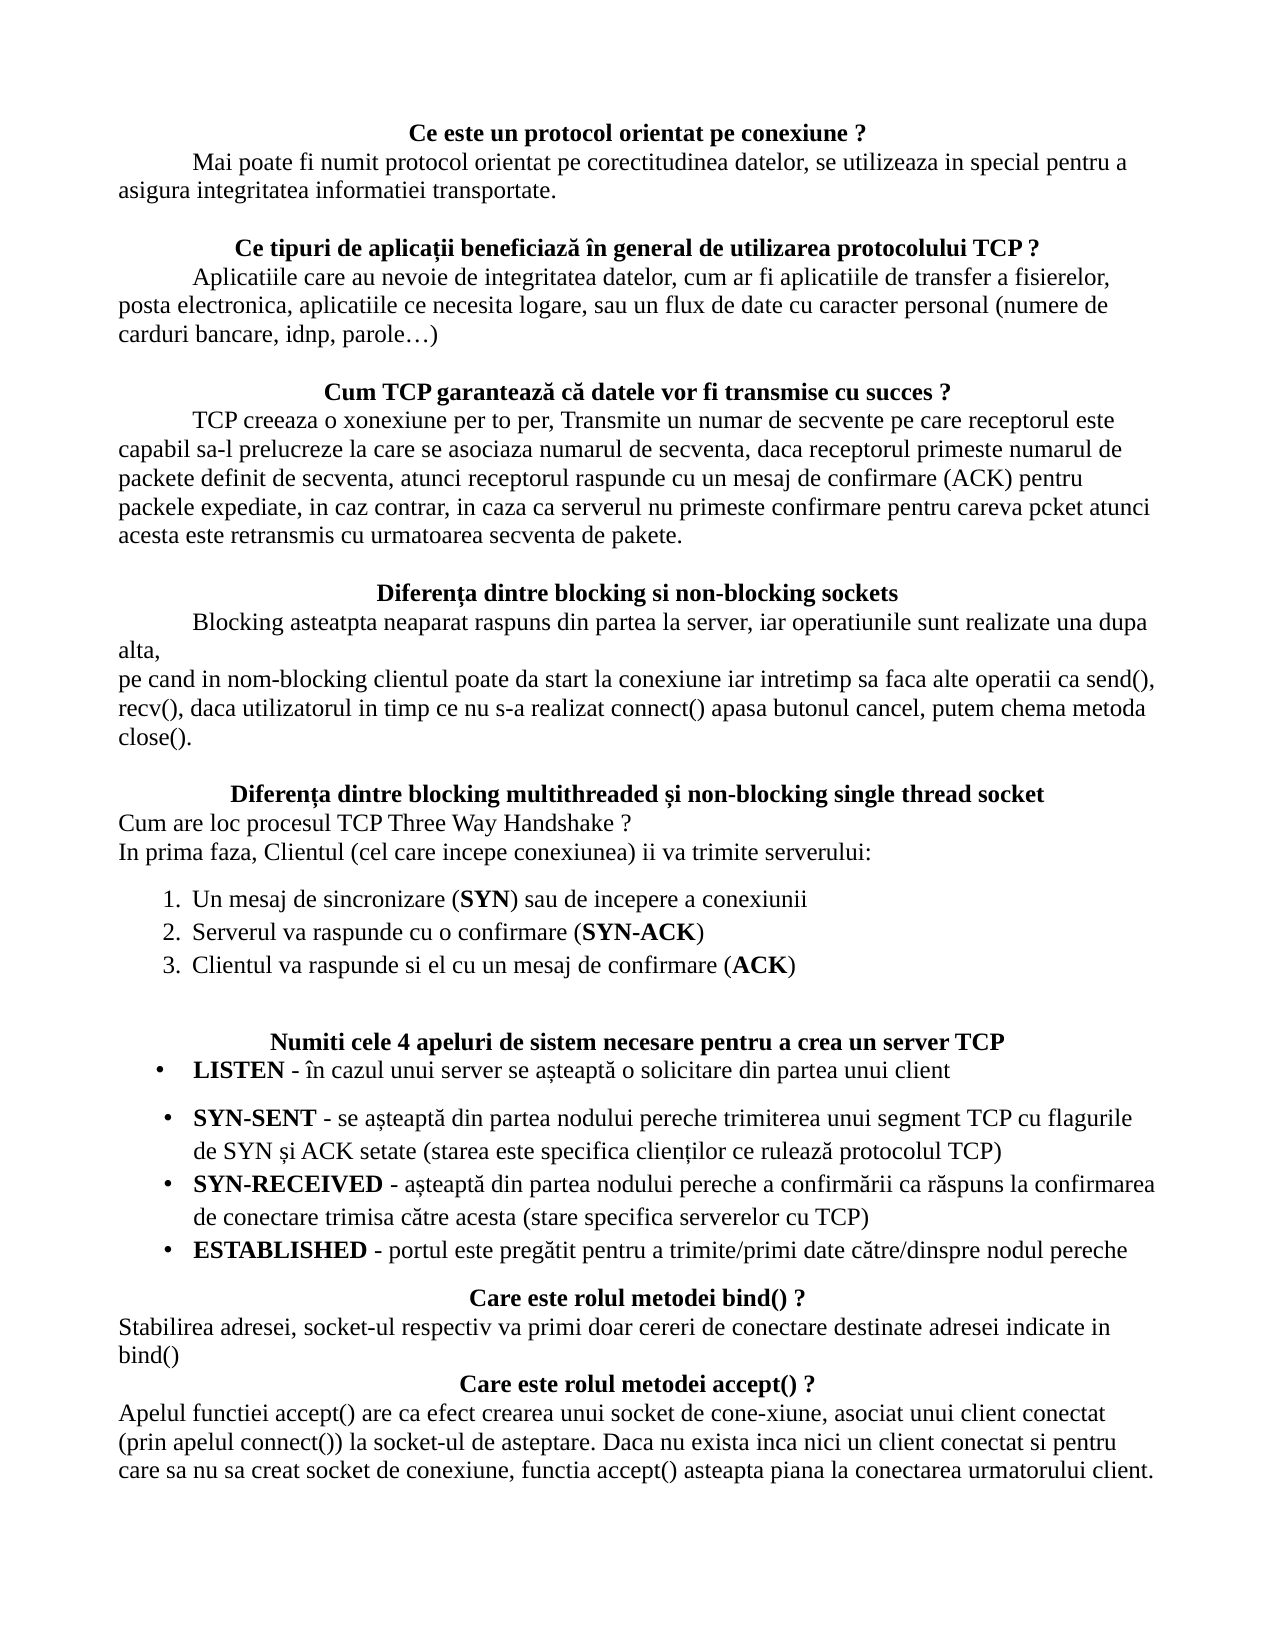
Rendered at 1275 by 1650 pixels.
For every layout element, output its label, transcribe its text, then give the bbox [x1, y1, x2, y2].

list Clientul va raspunde si el cu un mesaj de confirmare (ACK) [162, 951, 1157, 979]
text Ce tipuri de aplicații beneficiază în general de utilizarea protocolului TCP ? [118, 233, 1157, 262]
text Care este rolul metodei bind() ? [118, 1283, 1157, 1312]
list Un mesaj de sincronizare (SYN) sau de incepere a conexiunii [162, 884, 1157, 913]
text Diferența dintre blocking si non-blocking sockets [118, 578, 1157, 607]
text Mai poate fi numit protocol orientat pe corectitudinea datelor, se utilizeaza in special pentru a asigura integritatea informatiei transportate. [118, 147, 1157, 204]
text Apelul functiei accept() are ca efect crearea unui socket de cone-xiune, asociat unui client conectat (prin apelul connect()) la socket-ul de asteptare. Daca nu exista inca nici un client conectat si pentru care sa nu sa creat socket de conexiune, functia accept() asteapta piana la conectarea urmatorului client. [118, 1398, 1157, 1484]
list SYN-RECEIVED - așteaptă din partea nodului pereche a confirmării ca răspuns la confirmarea de conectare trimisa către acesta (stare specifica serverelor cu TCP) [164, 1169, 1157, 1231]
text Cum are loc procesul TCP Three Way Handshake ? [118, 808, 1157, 837]
text Ce este un protocol orientat pe conexiune ? [118, 118, 1157, 147]
text Blocking asteatpta neaparat raspuns din partea la server, iar operatiunile sunt realizate una dupa alta, [118, 607, 1157, 664]
list Serverul va raspunde cu o confirmare (SYN-ACK) [162, 917, 1157, 946]
text pe cand in nom-blocking clientul poate da start la conexiune iar intretimp sa faca alte operatii ca send(), recv(), daca utilizatorul in timp ce nu s-a realizat connect() apasa butonul cancel, putem chema metoda close(). [118, 664, 1157, 751]
list LISTEN - în cazul unui server se așteaptă o solicitare din partea unui client [156, 1056, 1157, 1084]
text Care este rolul metodei accept() ? [118, 1369, 1157, 1398]
text Cum TCP garantează că datele vor fi transmise cu succes ? [118, 377, 1157, 406]
list SYN-SENT - se așteaptă din partea nodului pereche trimiterea unui segment TCP cu flagurile de SYN și ACK setate (starea este specifica clienților ce rulează protocolul TCP) [164, 1103, 1157, 1165]
text Diferența dintre blocking multithreaded și non-blocking single thread socket [118, 779, 1157, 808]
text Aplicatiile care au nevoie de integritatea datelor, cum ar fi aplicatiile de transfer a fisierelor, posta electronica, aplicatiile ce necesita logare, sau un flux de date cu caracter personal (numere de carduri bancare, idnp, parole…) [118, 262, 1157, 348]
list ESTABLISHED - portul este pregătit pentru a trimite/primi date către/dinspre nodul pereche [164, 1235, 1157, 1264]
text Numiti cele 4 apeluri de sistem necesare pentru a crea un server TCP [118, 1027, 1157, 1056]
text In prima faza, Clientul (cel care incepe conexiunea) ii va trimite serverului: [118, 837, 1157, 866]
text Stabilirea adresei, socket-ul respectiv va primi doar cereri de conectare destinate adresei indicate in bind() [118, 1312, 1157, 1369]
text TCP creeaza o xonexiune per to per, Transmite un numar de secvente pe care receptorul este capabil sa-l prelucreze la care se asociaza numarul de secventa, daca receptorul primeste numarul de packete definit de secventa, atunci receptorul raspunde cu un mesaj de confirmare (ACK) pentru packele expediate, in caz contrar, in caza ca serverul nu primeste confirmare pentru careva pcket atunci acesta este retransmis cu urmatoarea secventa de pakete. [118, 406, 1157, 549]
